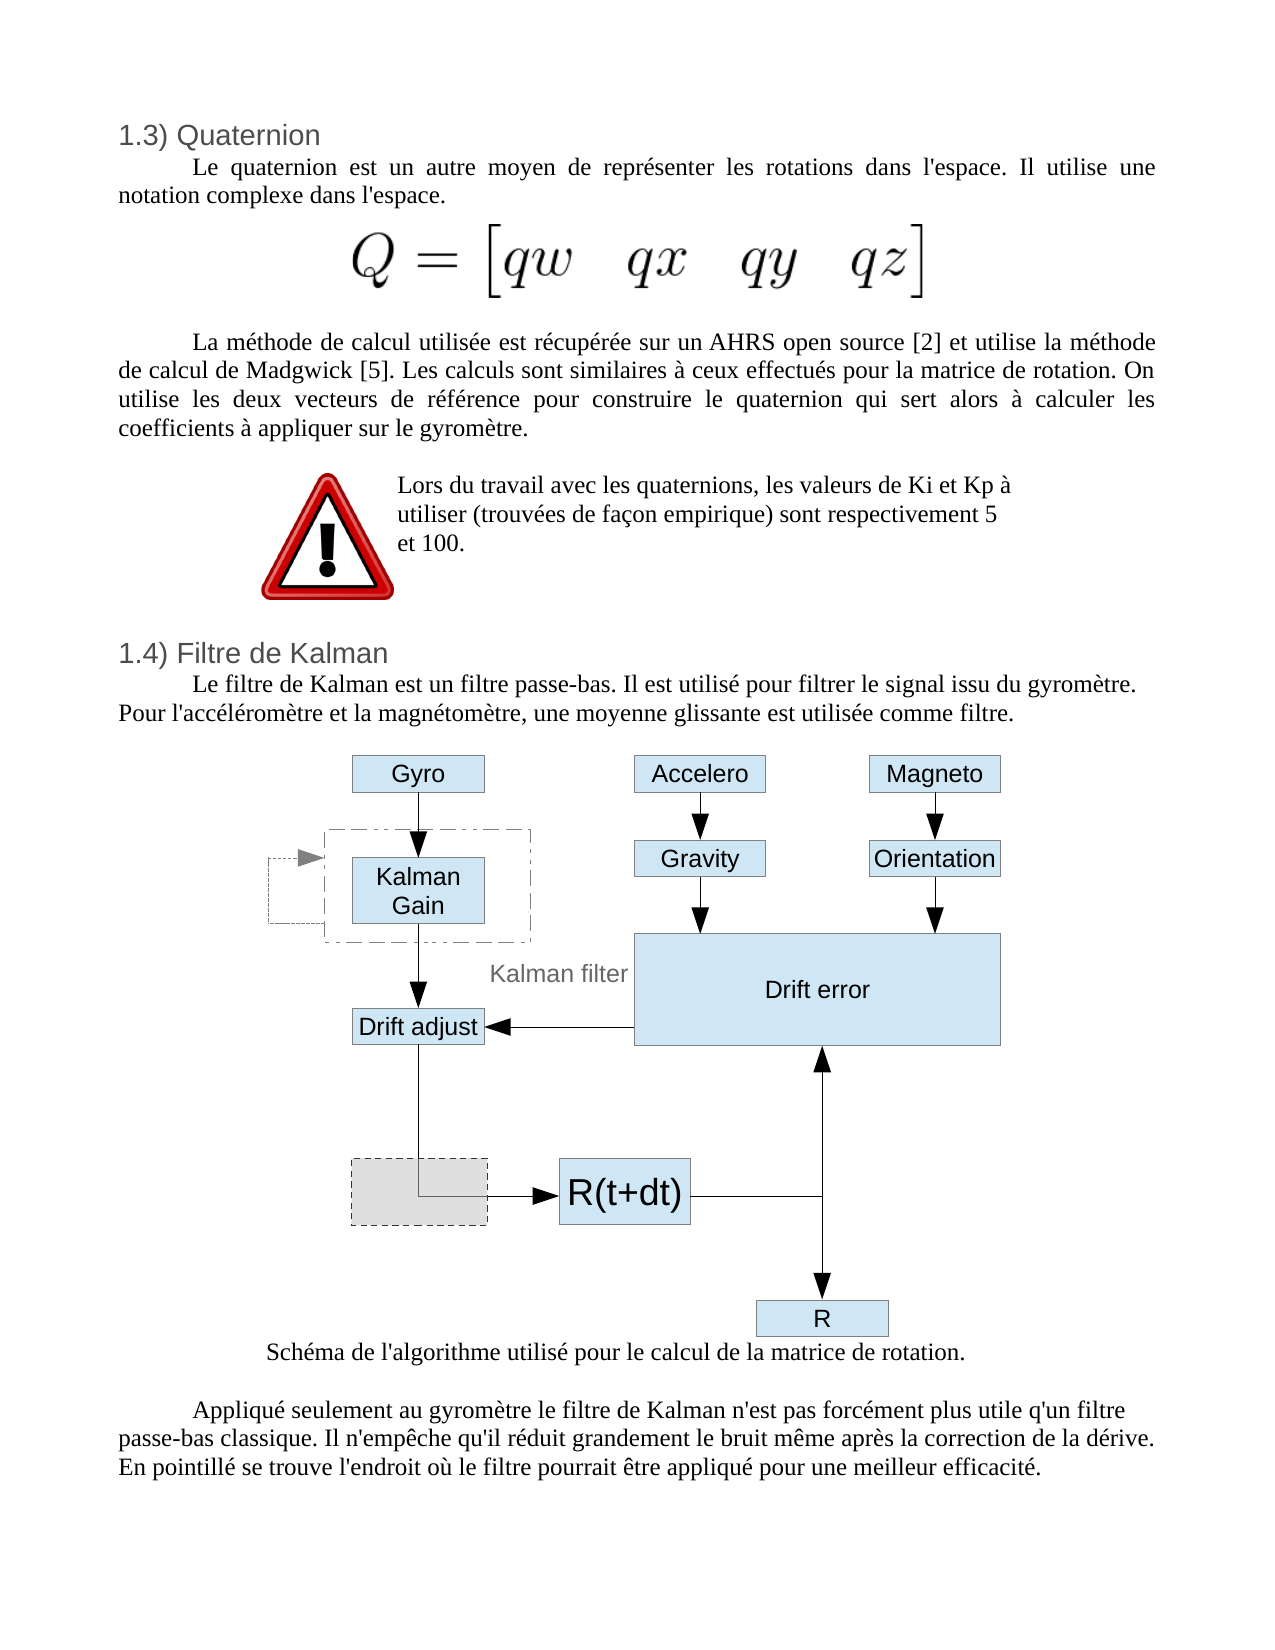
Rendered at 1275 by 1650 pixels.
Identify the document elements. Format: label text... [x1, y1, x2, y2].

table_header [258, 471, 397, 607]
text 1.4) Filtre de Kalman [118, 636, 1157, 669]
text Schéma de l'algorithme utilisé pour le calcul de la matrice de rotation. [118, 756, 1157, 1366]
text Appliqué seulement au gyromètre le filtre de Kalman n'est pas forcément plus utile q'un filtre passe-bas classique. Il n'empêche qu'il réduit grandement le bruit même après la correction de la dérive. En pointillé se trouve l'endroit où le filtre pourrait être appliqué pour une meilleur efficacité. [118, 1395, 1157, 1481]
text Le filtre de Kalman est un filtre passe-bas. Il est utilisé pour filtrer le signal issu du gyromètre. Pour l'accéléromètre et la magnétomètre, une moyenne glissante est utilisée comme filtre. [118, 669, 1157, 727]
picture [261, 473, 394, 600]
table_header Lors du travail avec les quaternions, les valeurs de Ki et Kp à utiliser (trouvées de façon empirique) sont respectivement 5 et 100. [397, 471, 1017, 607]
picture [352, 224, 923, 298]
text Le quaternion est un autre moyen de représenter les rotations dans l'espace. Il utilise une notation complexe dans l'espace. [118, 152, 1157, 209]
text La méthode de calcul utilisée est récupérée sur un AHRS open source [2] et utilise la méthode de calcul de Madgwick [5]. Les calculs sont similaires à ceux effectués pour la matrice de rotation. On utilise les deux vecteurs de référence pour construire le quaternion qui sert alors à calculer les coefficients à appliquer sur le gyromètre. [118, 327, 1157, 442]
text 1.3) Quaternion [118, 118, 1157, 152]
